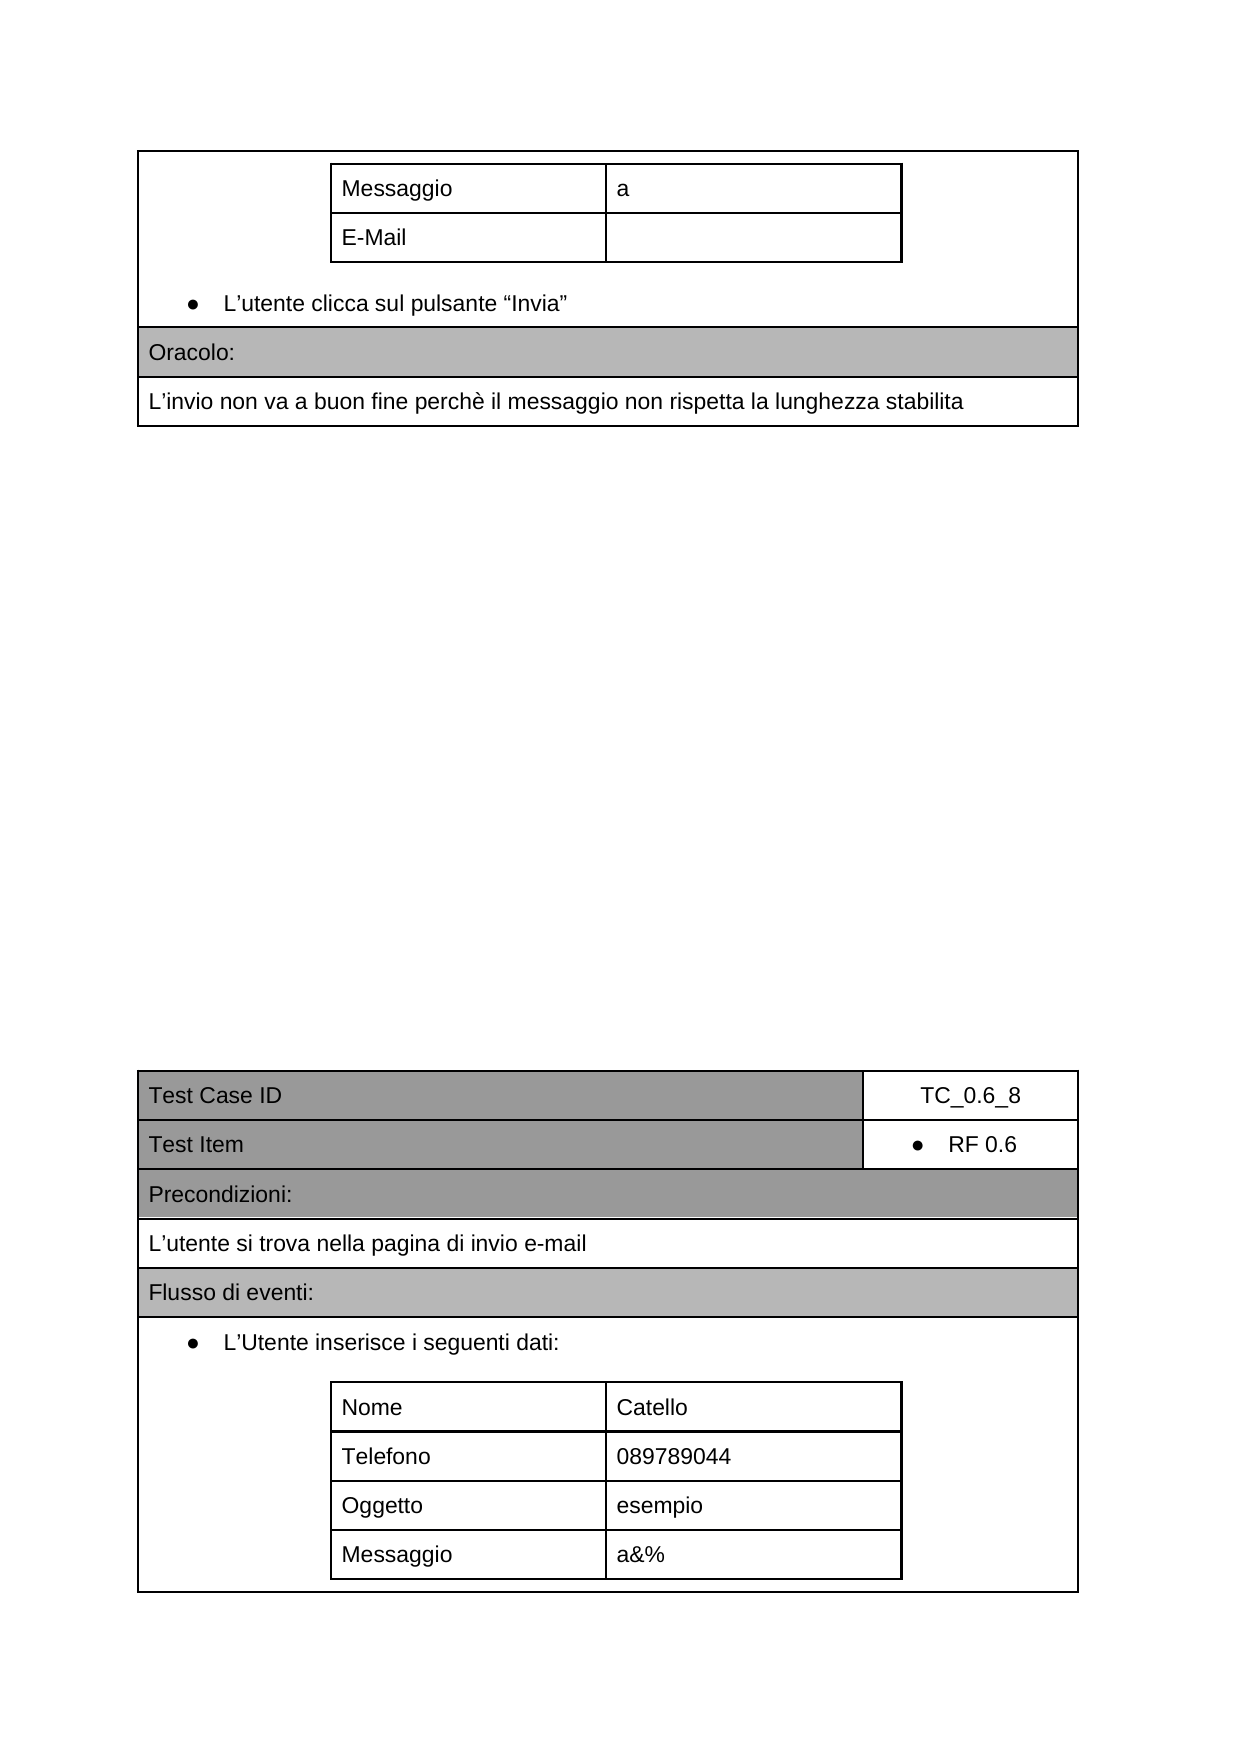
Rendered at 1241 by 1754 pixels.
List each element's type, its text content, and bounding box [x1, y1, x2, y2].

table_cell L’Utente inserisce i seguenti dati: L’utente clicca sul pulsante “Invia” [139, 152, 1077, 326]
table_cell a&% [607, 1531, 900, 1578]
table_cell Test Item [139, 1121, 862, 1168]
table_cell a [607, 165, 900, 212]
table_cell [607, 214, 900, 261]
table_header Test Case ID [139, 1072, 862, 1119]
table_header Nome [332, 1383, 605, 1430]
table_cell E-Mail [332, 214, 605, 261]
table_cell RF 0.6 [864, 1121, 1077, 1168]
table_cell esempio [607, 1482, 900, 1529]
table_cell Messaggio [332, 1531, 605, 1578]
table_cell Oracolo: [139, 328, 1077, 376]
table_cell L’invio non va a buon fine perchè il messaggio non rispetta la lunghezza stabilita [139, 378, 1077, 425]
table_cell Telefono [332, 1433, 605, 1480]
table_header Catello [607, 1383, 900, 1430]
table_cell Precondizioni: [139, 1170, 1077, 1217]
table_cell L’Utente inserisce i seguenti dati: L’utente clicca sul pulsante “Invia” [139, 1318, 1077, 1591]
table_cell Messaggio [332, 165, 605, 212]
table_cell 089789044 [607, 1433, 900, 1480]
table_header TC_0.6_8 [864, 1072, 1077, 1119]
table_cell Flusso di eventi: [139, 1269, 1077, 1316]
table_cell Oggetto [332, 1482, 605, 1529]
table_cell L’utente si trova nella pagina di invio e-mail [139, 1220, 1077, 1267]
